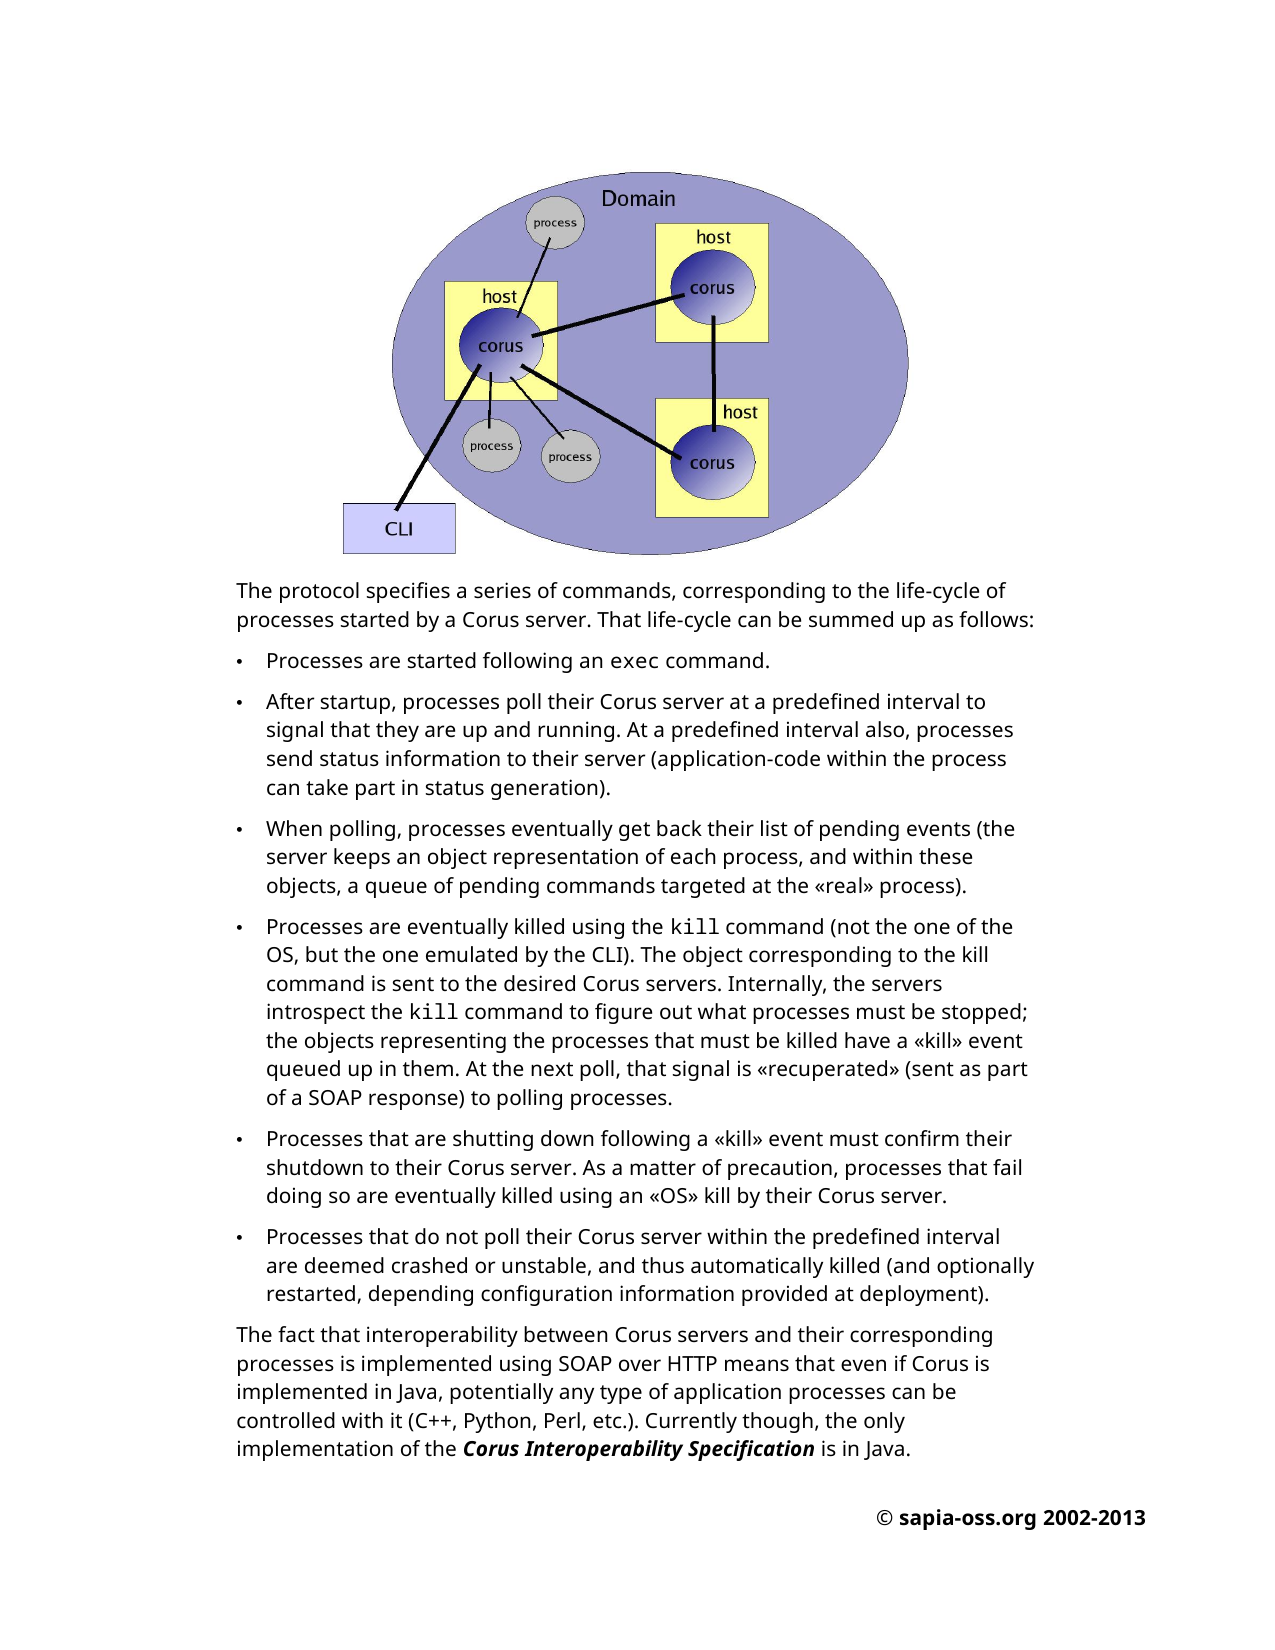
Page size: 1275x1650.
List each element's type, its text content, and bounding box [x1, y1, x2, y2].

text The protocol specifies a series of commands, corresponding to the life-cycle of processes started by a Corus server. That life-cycle can be summed up as follows: [236, 118, 1039, 633]
list Processes are started following an exec command. [236, 646, 1039, 674]
list When polling, processes eventually get back their list of pending events (the server keeps an object representation of each process, and within these objects, a queue of pending commands targeted at the «real» process). [236, 813, 1039, 899]
text The fact that interoperability between Corus servers and their corresponding processes is implemented using SOAP over HTTP means that even if Corus is implemented in Java, potentially any type of application processes can be controlled with it (C++, Python, Perl, etc.). Currently though, the only implementation of the Corus Interoperability Specification is in Java. [236, 1320, 1039, 1463]
picture [332, 118, 943, 577]
list Processes that do not poll their Corus server within the predefined interval are deemed crashed or unstable, and thus automatically killed (and optionally restarted, depending configuration information provided at deployment). [236, 1222, 1039, 1308]
list After startup, processes poll their Corus server at a predefined interval to signal that they are up and running. At a predefined interval also, processes send status information to their server (application-code within the process can take part in status generation). [236, 687, 1039, 801]
list Processes are eventually killed using the kill command (not the one of the OS, but the one emulated by the CLI). The object corresponding to the kill command is sent to the desired Corus servers. Internally, the servers introspect the kill command to figure out what processes must be stopped; the objects representing the processes that must be killed have a «kill» event queued up in them. At the next poll, that signal is «recuperated» (sent as part of a SOAP response) to polling processes. [236, 912, 1039, 1111]
list Processes that are shutting down following a «kill» event must confirm their shutdown to their Corus server. As a matter of precaution, processes that fail doing so are eventually killed using an «OS» kill by their Corus server. [236, 1124, 1039, 1209]
